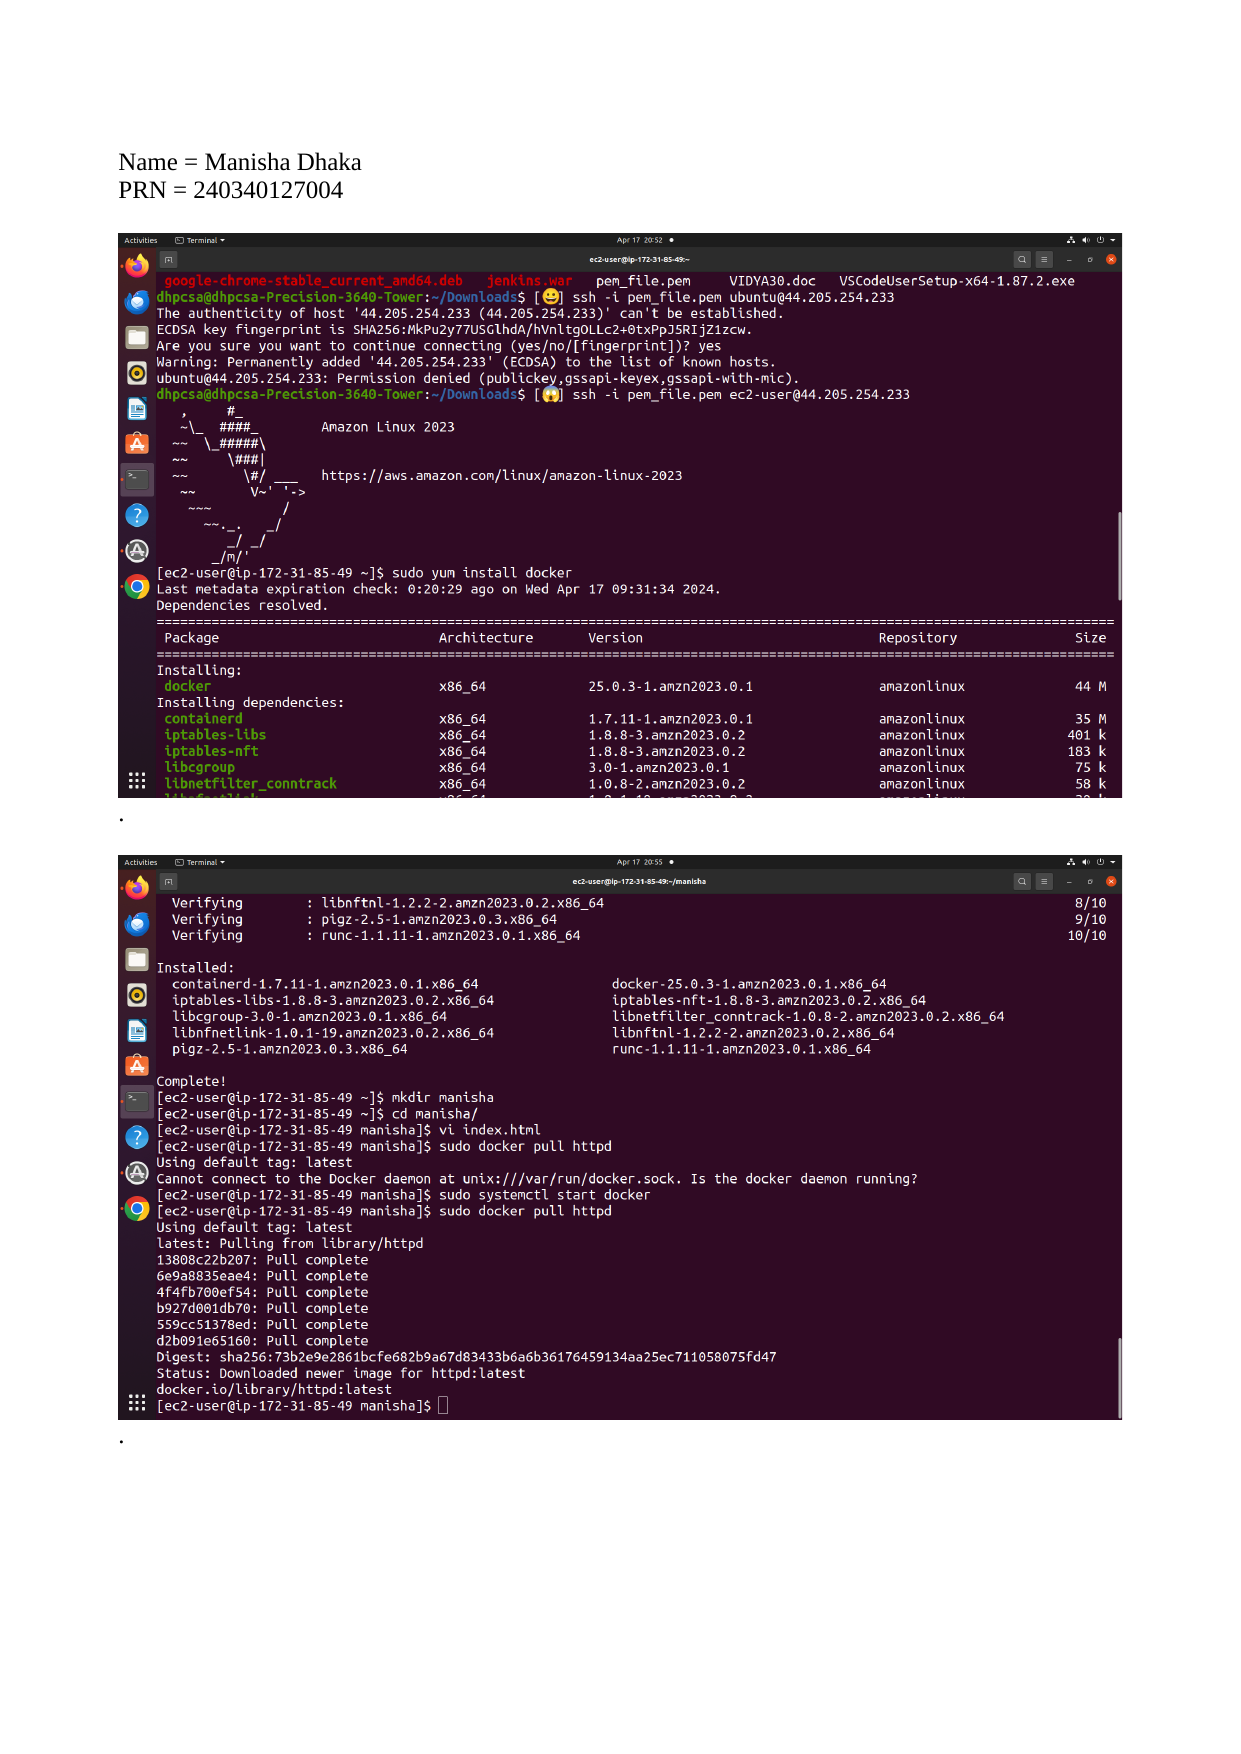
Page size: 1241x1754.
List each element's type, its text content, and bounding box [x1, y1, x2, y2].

picture [118, 233, 1123, 798]
picture [118, 855, 1123, 1420]
text . [118, 798, 1122, 827]
text . [118, 1420, 1122, 1449]
text Name = Manisha Dhaka [118, 147, 1122, 176]
text PRN = 240340127004 [118, 176, 1122, 204]
